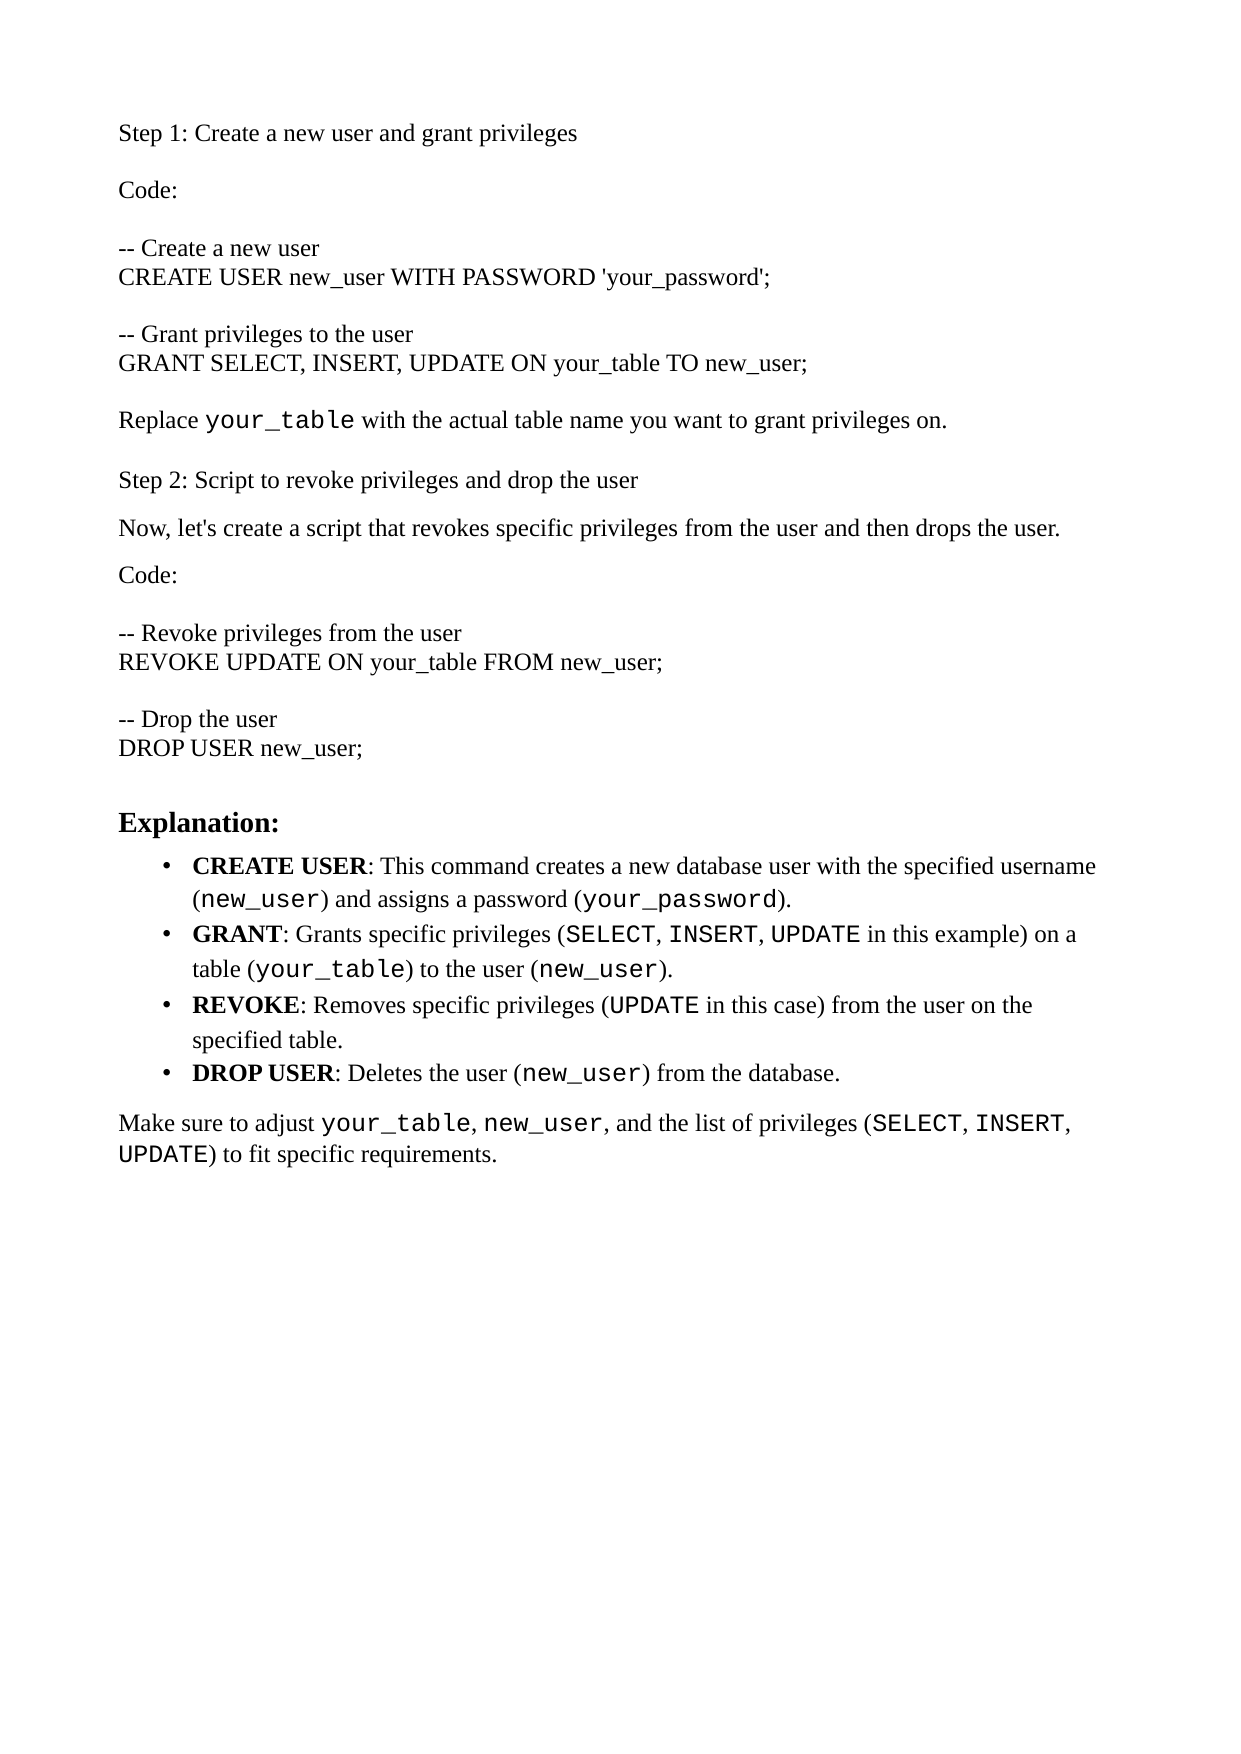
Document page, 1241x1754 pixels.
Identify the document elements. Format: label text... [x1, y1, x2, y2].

text Code: [118, 176, 1122, 204]
list REVOKE: Removes specific privileges (UPDATE in this case) from the user on the specified table. [162, 990, 1122, 1054]
subtitle Explanation: [118, 805, 1122, 838]
text Replace your_table with the actual table name you want to grant privileges on. [118, 406, 1122, 436]
text -- Create a new user [118, 233, 1122, 262]
text REVOKE UPDATE ON your_table FROM new_user; [118, 647, 1122, 675]
text -- Drop the user [118, 704, 1122, 733]
list CREATE USER: This command creates a new database user with the specified username (new_user) and assigns a password (your_password). [162, 851, 1122, 915]
text Step 1: Create a new user and grant privileges [118, 118, 1122, 147]
text Now, let's create a script that revokes specific privileges from the user and then drops the user. [118, 513, 1122, 542]
list GRANT: Grants specific privileges (SELECT, INSERT, UPDATE in this example) on a table (your_table) to the user (new_user). [162, 919, 1122, 985]
text Step 2: Script to revoke privileges and drop the user [118, 465, 1122, 494]
text Code: [118, 560, 1122, 589]
text CREATE USER new_user WITH PASSWORD 'your_password'; [118, 262, 1122, 291]
text GRANT SELECT, INSERT, UPDATE ON your_table TO new_user; [118, 348, 1122, 377]
text DROP USER new_user; [118, 733, 1122, 762]
list DROP USER: Deletes the user (new_user) from the database. [162, 1058, 1122, 1089]
text -- Revoke privileges from the user [118, 618, 1122, 647]
text Make sure to adjust your_table, new_user, and the list of privileges (SELECT, INSERT, UPDATE) to fit specific requirements. [118, 1108, 1122, 1170]
text -- Grant privileges to the user [118, 319, 1122, 348]
